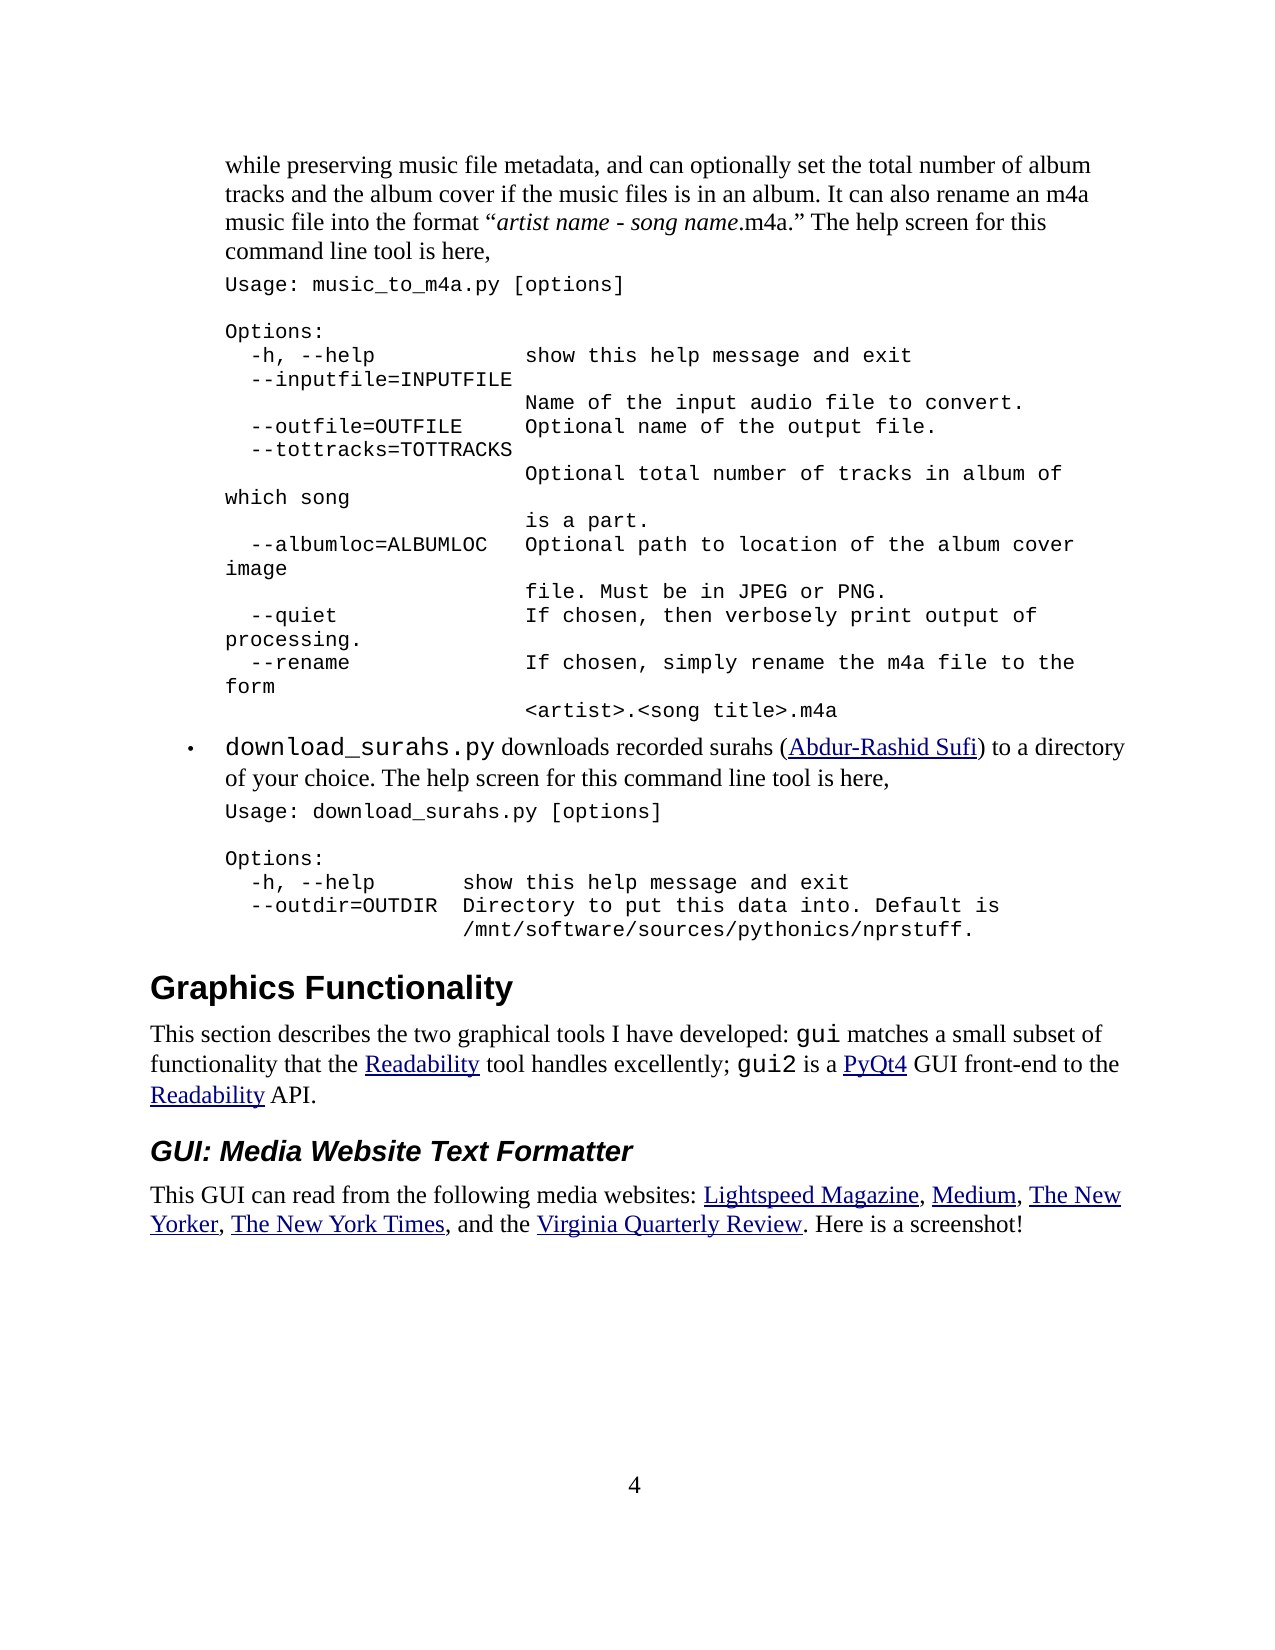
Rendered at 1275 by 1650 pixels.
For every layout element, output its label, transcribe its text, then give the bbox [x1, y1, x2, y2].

text This section describes the two graphical tools I have developed: gui matches a small subset of functionality that the Readability tool handles excellently; gui2 is a PyQt4 GUI front-end to the Readability API. [150, 1019, 1125, 1109]
list -h, --help show this help message and exit [187, 872, 1125, 895]
subtitle GUI: Media Website Text Formatter [150, 1134, 1125, 1168]
list <artist>.<song title>.m4a [187, 699, 1125, 723]
list Name of the input audio file to convert. [187, 392, 1125, 416]
list Usage: music_to_m4a.py [options] [187, 274, 1125, 298]
list --quiet If chosen, then verbosely print output of processing. [187, 605, 1125, 652]
list while preserving music file metadata, and can optionally set the total number of album tracks and the album cover if the music files is in an album. It can also rename an m4a music file into the format “artist name - song name.m4a.” The help screen for this command line tool is here, [187, 150, 1125, 265]
list --inputfile=INPUTFILE [187, 368, 1125, 392]
list download_surahs.py downloads recorded surahs (Abdur-Rashid Sufi) to a directory of your choice. The help screen for this command line tool is here, [187, 732, 1125, 792]
text This GUI can read from the following media websites: Lightspeed Magazine, Medium, The New Yorker, The New York Times, and the Virginia Quarterly Review. Here is a screenshot! [150, 1180, 1125, 1238]
list --outdir=OUTDIR Directory to put this data into. Default is [187, 895, 1125, 919]
list --tottracks=TOTTRACKS [187, 439, 1125, 463]
list /mnt/software/sources/pythonics/nprstuff. [187, 919, 1125, 943]
list --outfile=OUTFILE Optional name of the output file. [187, 416, 1125, 439]
list Usage: download_surahs.py [options] [187, 801, 1125, 824]
list Options: [187, 848, 1125, 872]
list file. Must be in JPEG or PNG. [187, 581, 1125, 605]
list Optional total number of tracks in album of which song [187, 463, 1125, 510]
list is a part. [187, 510, 1125, 534]
subtitle Graphics Functionality [150, 968, 1125, 1006]
list Options: [187, 321, 1125, 345]
list -h, --help show this help message and exit [187, 345, 1125, 368]
list --rename If chosen, simply rename the m4a file to the form [187, 652, 1125, 699]
list --albumloc=ALBUMLOC Optional path to location of the album cover image [187, 534, 1125, 581]
